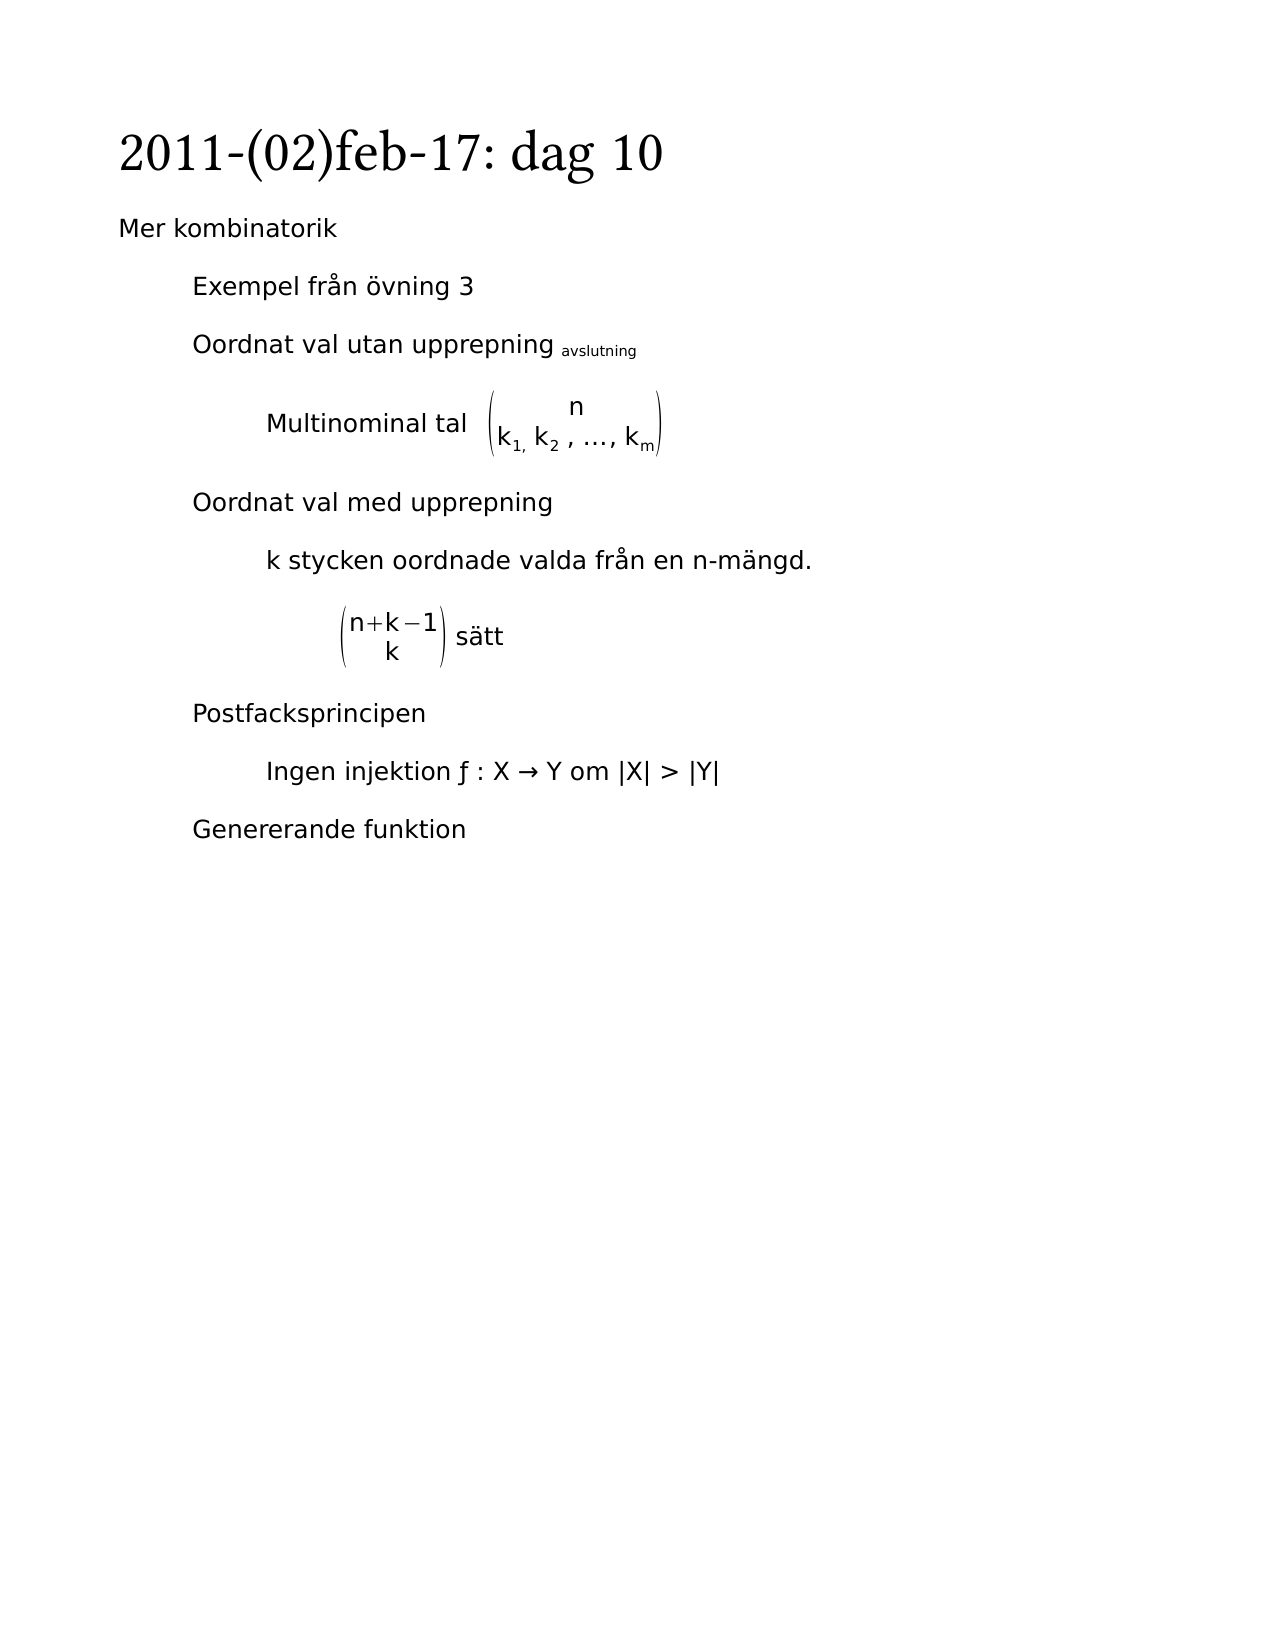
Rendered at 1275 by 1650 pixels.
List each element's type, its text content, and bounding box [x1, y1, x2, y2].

text Oordnat val utan upprepning avslutning [118, 331, 1157, 360]
text Ingen injektion ƒ : X → Y om |X| > |Y| [118, 757, 1157, 786]
text Genererande funktion [118, 815, 1157, 844]
text Multinominal tal [118, 389, 1157, 458]
text Exempel från övning 3 [118, 272, 1157, 301]
text sätt [118, 604, 1157, 669]
text Postfacksprincipen [118, 699, 1157, 728]
subtitle 2011-(02)feb-17: dag 10 [118, 118, 1157, 185]
text k stycken oordnade valda från en n-mängd. [118, 546, 1157, 575]
text Oordnat val med upprepning [118, 488, 1157, 517]
text Mer kombinatorik [118, 214, 1157, 243]
